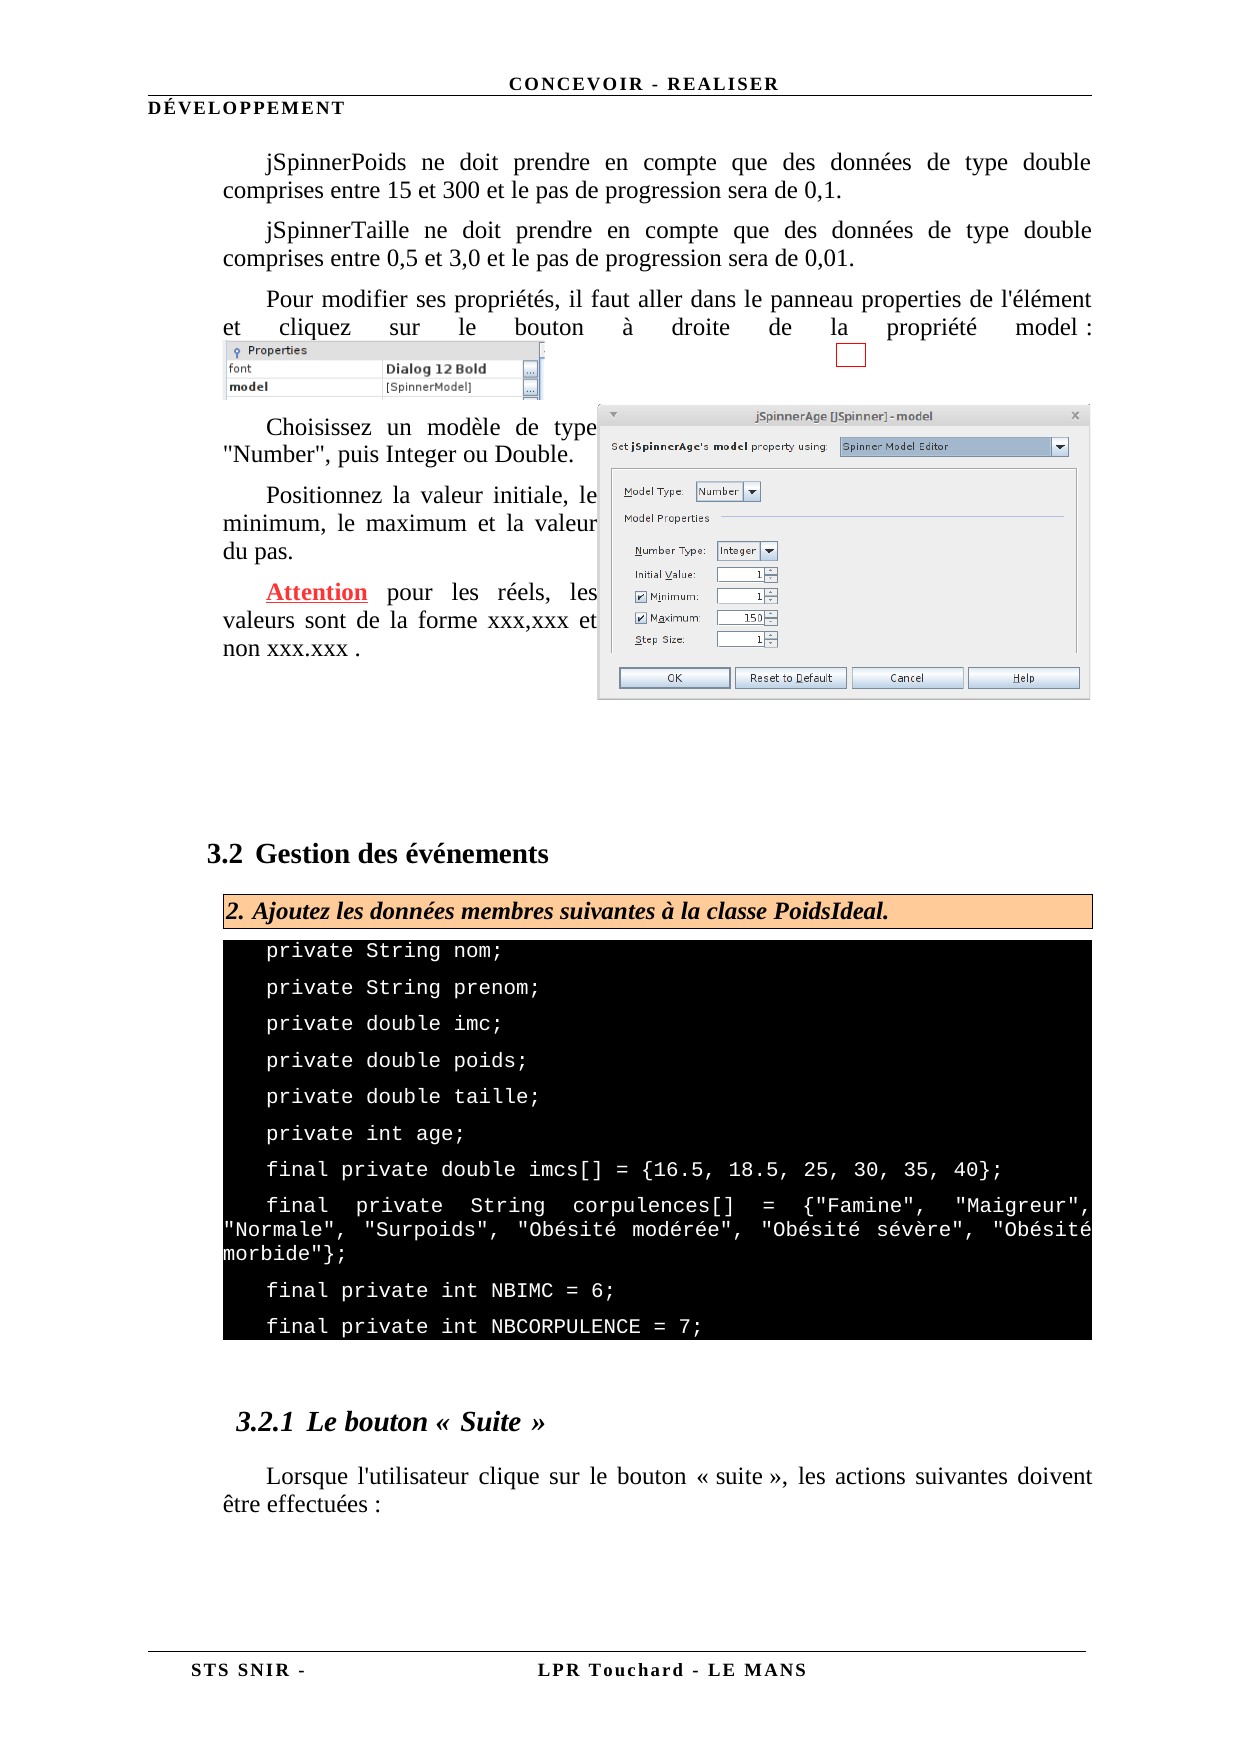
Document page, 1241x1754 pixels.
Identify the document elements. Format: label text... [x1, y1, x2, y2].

picture [597, 404, 1091, 700]
subtitle Le bouton « Suite » [148, 1408, 1092, 1437]
text private String nom; [223, 940, 1092, 964]
list Ajoutez les données membres suivantes à la classe PoidsIdeal. [224, 895, 1092, 928]
text final private int NBCORPULENCE = 7; [223, 1316, 1092, 1340]
text Pour modifier ses propriétés, il faut aller dans le panneau properties de l'élément et cliquez sur le bouton à droite de la propriété model : [223, 285, 1092, 400]
text private int age; [223, 1122, 1092, 1146]
text final private double imcs[] = {16.5, 18.5, 25, 30, 35, 40}; [223, 1159, 1092, 1183]
text private String prenom; [223, 977, 1092, 1001]
text Attention pour les réels, les valeurs sont de la forme xxx,xxx et non xxx.xxx . [223, 577, 597, 662]
picture [222, 340, 545, 400]
text final private int NBIMC = 6; [223, 1280, 1092, 1304]
text private double imc; [223, 1013, 1092, 1037]
text Choisissez un modèle de type "Number", puis Integer ou Double. [223, 412, 597, 468]
text jSpinnerTaille ne doit prendre en compte que des données de type double comprises entre 0,5 et 3,0 et le pas de progression sera de 0,01. [223, 216, 1092, 272]
text private double taille; [223, 1086, 1092, 1110]
subtitle Gestion des événements [148, 840, 1092, 869]
text final private String corpulences[] = {"Famine", "Maigreur", "Normale", "Surpoids", "Obésité modérée", "Obésité sévère", "Obésité morbide"}; [223, 1195, 1092, 1267]
text Lorsque l'utilisateur clique sur le bouton « suite », les actions suivantes doivent être effectuées : [223, 1462, 1092, 1518]
text private double poids; [223, 1049, 1092, 1073]
text jSpinnerPoids ne doit prendre en compte que des données de type double comprises entre 15 et 300 et le pas de progression sera de 0,1. [223, 148, 1092, 204]
text Positionnez la valeur initiale, le minimum, le maximum et la valeur du pas. [223, 481, 597, 565]
